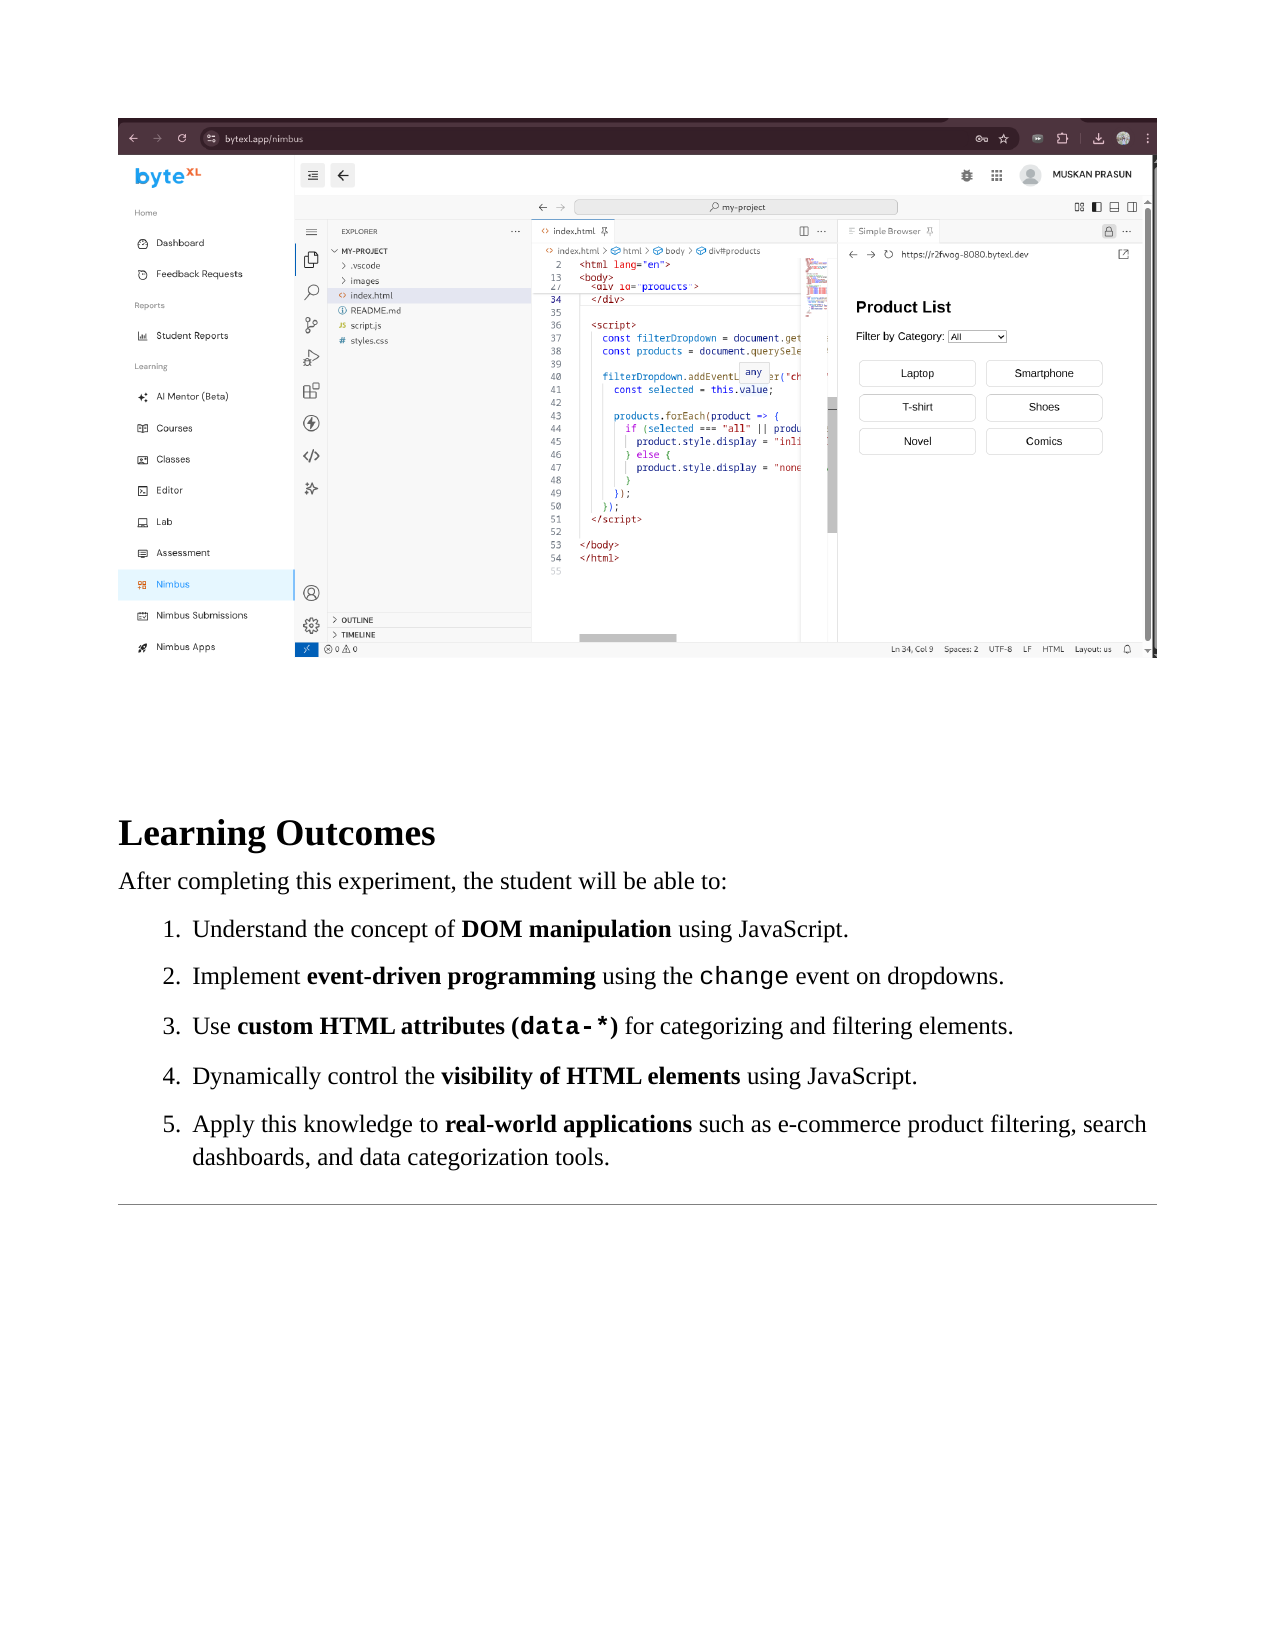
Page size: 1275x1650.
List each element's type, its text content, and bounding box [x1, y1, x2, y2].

picture [118, 118, 1157, 658]
text After completing this experiment, the student will be able to: [118, 866, 1157, 895]
list Dynamically control the visibility of HTML elements using JavaScript. [162, 1061, 1157, 1090]
list Understand the concept of DOM manipulation using JavaScript. [162, 914, 1157, 942]
list Apply this knowledge to real-world applications such as e-commerce product filtering, search dashboards, and data categorization tools. [162, 1109, 1157, 1171]
list Use custom HTML attributes (data-*) for categorizing and filtering elements. [162, 1011, 1157, 1042]
list Implement event-driven programming using the change event on dropdowns. [162, 961, 1157, 992]
subtitle Learning Outcomes [118, 811, 1157, 854]
